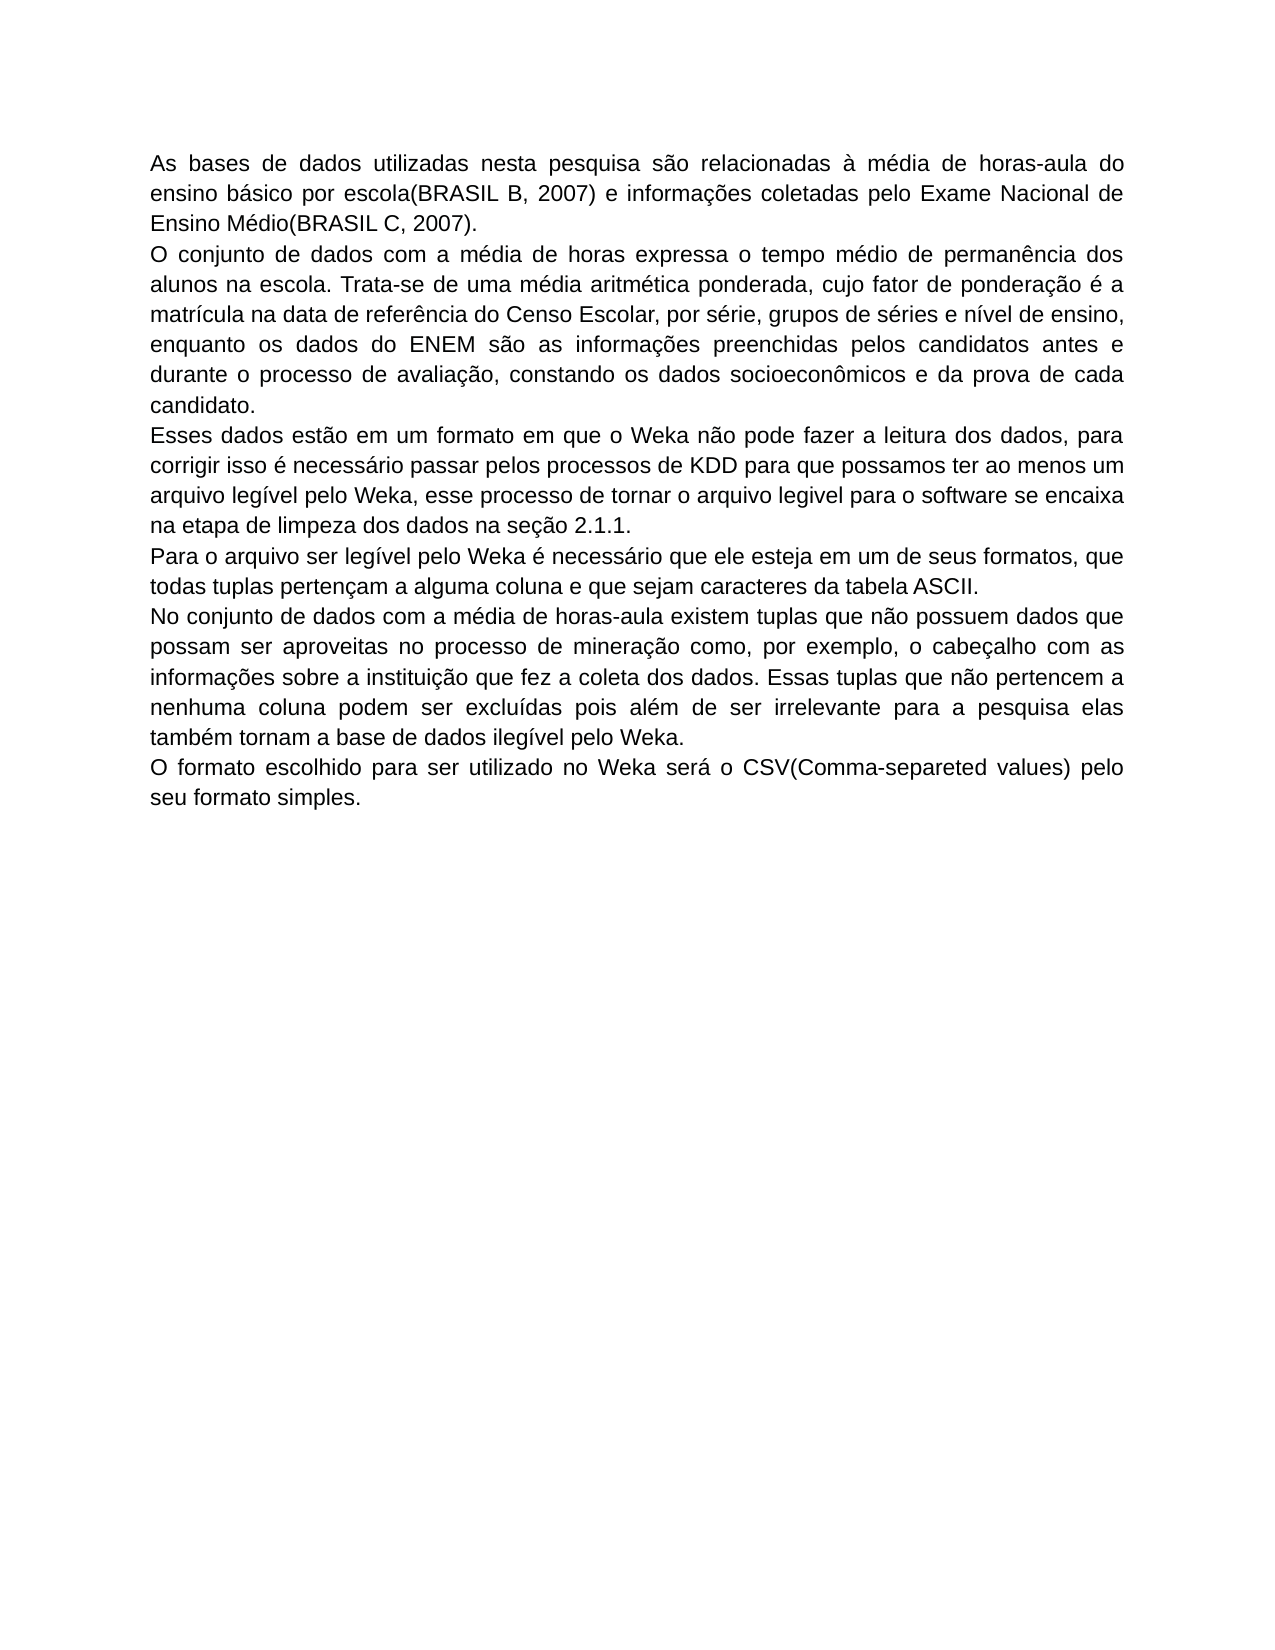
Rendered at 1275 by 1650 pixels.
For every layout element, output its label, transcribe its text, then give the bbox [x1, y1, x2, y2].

text Para o arquivo ser legível pelo Weka é necessário que ele esteja em um de seus formatos, que todas tuplas pertençam a alguma coluna e que sejam caracteres da tabela ASCII. [150, 543, 1125, 599]
text No conjunto de dados com a média de horas-aula existem tuplas que não possuem dados que possam ser aproveitas no processo de mineração como, por exemplo, o cabeçalho com as informações sobre a instituição que fez a coleta dos dados. Essas tuplas que não pertencem a nenhuma coluna podem ser excluídas pois além de ser irrelevante para a pesquisa elas também tornam a base de dados ilegível pelo Weka. [150, 603, 1125, 750]
text O formato escolhido para ser utilizado no Weka será o CSV(Comma-separeted values) pelo seu formato simples. [150, 754, 1125, 811]
text O conjunto de dados com a média de horas expressa o tempo médio de permanência dos alunos na escola. Trata-se de uma média aritmética ponderada, cujo fator de ponderação é a matrícula na data de referência do Censo Escolar, por série, grupos de séries e nível de ensino, enquanto os dados do ENEM são as informações preenchidas pelos candidatos antes e durante o processo de avaliação, constando os dados socioeconômicos e da prova de cada candidato. [150, 241, 1125, 418]
text Esses dados estão em um formato em que o Weka não pode fazer a leitura dos dados, para corrigir isso é necessário passar pelos processos de KDD para que possamos ter ao menos um arquivo legível pelo Weka, esse processo de tornar o arquivo legivel para o software se encaixa na etapa de limpeza dos dados na seção 2.1.1. [150, 422, 1125, 539]
text As bases de dados utilizadas nesta pesquisa são relacionadas à média de horas-aula do ensino básico por escola(BRASIL B, 2007) e informações coletadas pelo Exame Nacional de Ensino Médio(BRASIL C, 2007). [150, 150, 1125, 237]
